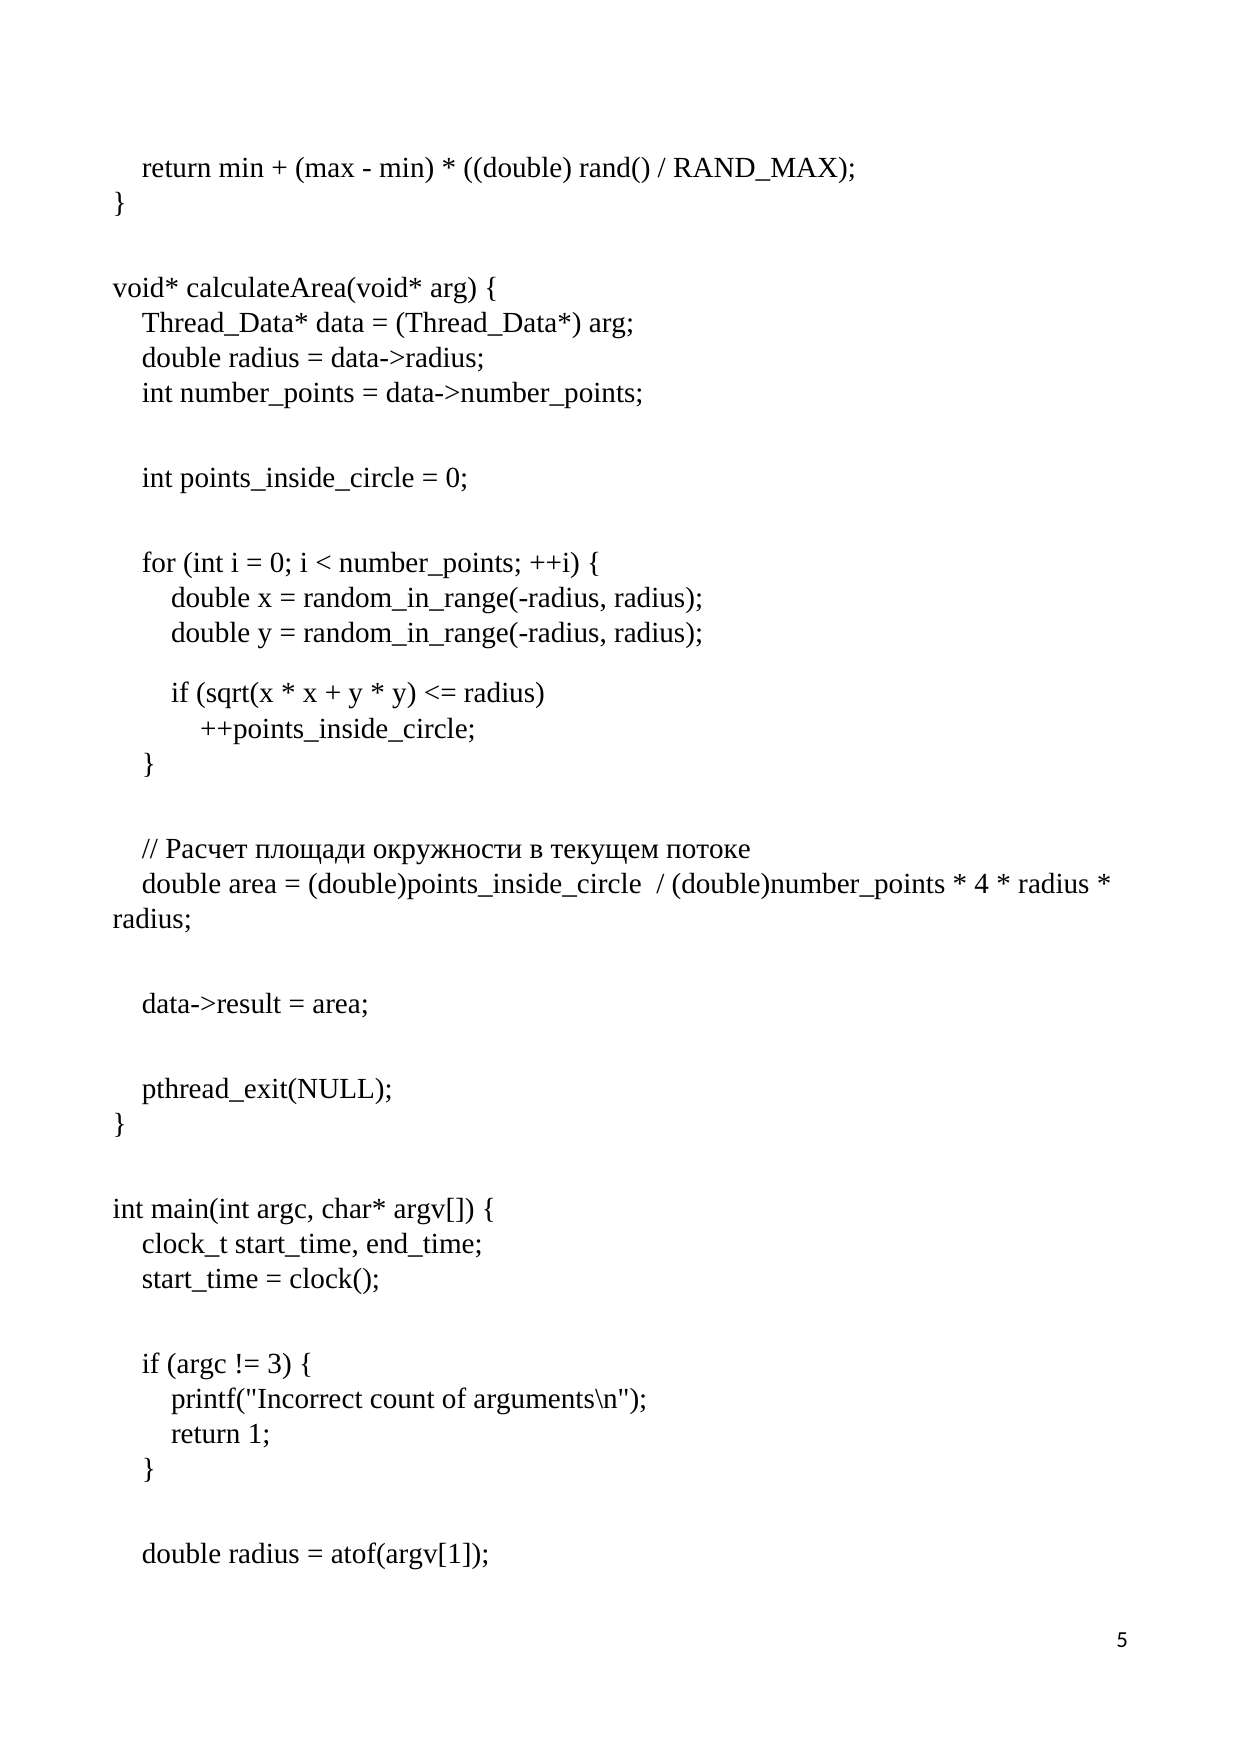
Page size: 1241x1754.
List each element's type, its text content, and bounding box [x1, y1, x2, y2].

text double area = (double)points_inside_circle / (double)number_points * 4 * radius * radius; [112, 866, 1128, 935]
text pthread_exit(NULL); [112, 1071, 1128, 1104]
text // Расчет площади окружности в текущем потоке [112, 831, 1128, 864]
text int main(int argc, char* argv[]) { [112, 1191, 1128, 1224]
text double radius = data->radius; [112, 340, 1128, 374]
text return 1; [112, 1416, 1128, 1450]
text data->result = area; [112, 986, 1128, 1019]
text double y = random_in_range(-radius, radius); [112, 616, 1128, 649]
text } [112, 1106, 1128, 1139]
text double radius = atof(argv[1]); [112, 1536, 1128, 1570]
text Thread_Data* data = (Thread_Data*) arg; [112, 305, 1128, 339]
text void* calculateArea(void* arg) { [112, 270, 1128, 303]
text int points_inside_circle = 0; [112, 460, 1128, 494]
text double x = random_in_range(-radius, radius); [112, 580, 1128, 614]
text } [112, 1452, 1128, 1485]
text if (argc != 3) { [112, 1346, 1128, 1379]
text } [112, 185, 1128, 219]
text ++points_inside_circle; [112, 711, 1128, 744]
text return min + (max - min) * ((double) rand() / RAND_MAX); [112, 150, 1128, 183]
text start_time = clock(); [112, 1261, 1128, 1295]
text if (sqrt(x * x + y * y) <= radius) [112, 676, 1128, 709]
text } [112, 746, 1128, 779]
text clock_t start_time, end_time; [112, 1226, 1128, 1259]
text int number_points = data->number_points; [112, 376, 1128, 409]
text printf("Incorrect count of arguments\n"); [112, 1381, 1128, 1415]
text for (int i = 0; i < number_points; ++i) { [112, 545, 1128, 579]
